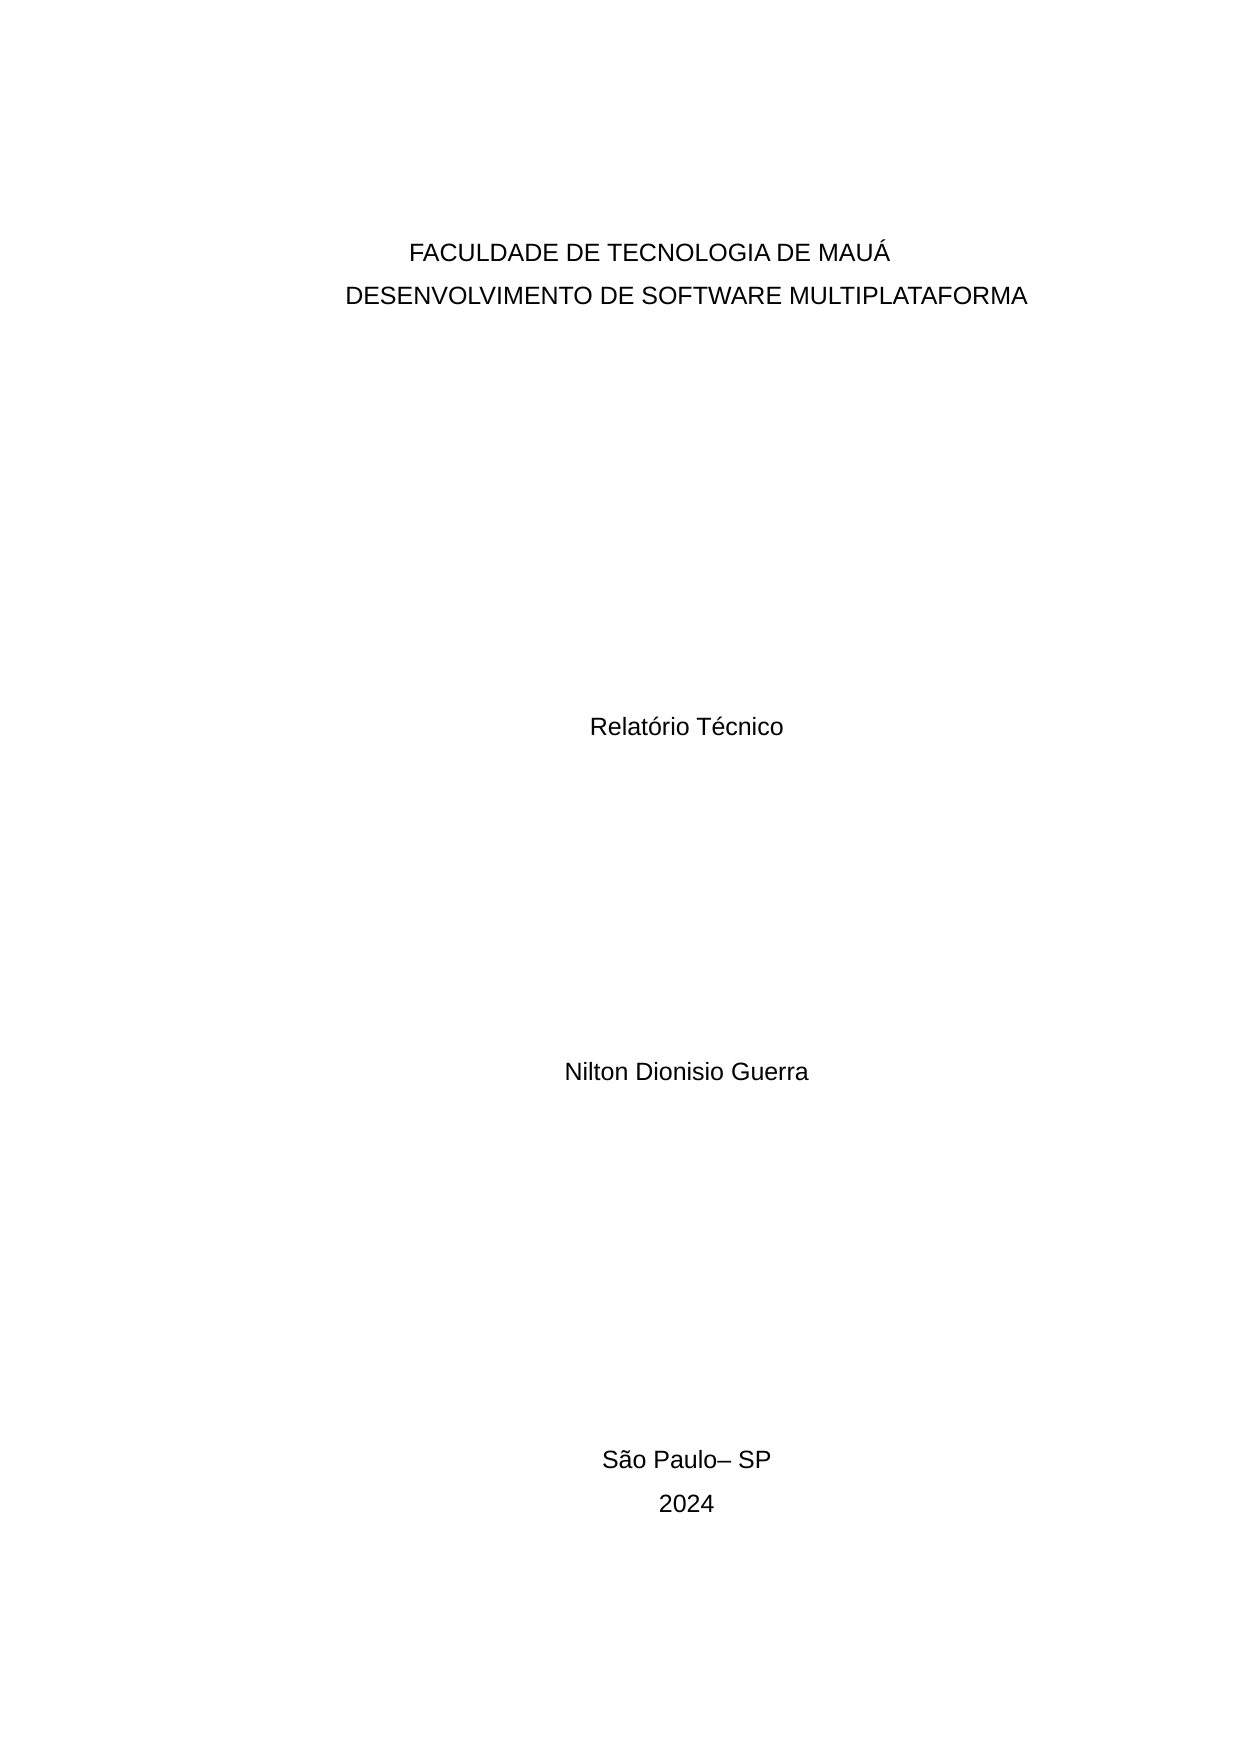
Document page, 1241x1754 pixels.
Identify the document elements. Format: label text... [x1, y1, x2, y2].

text Nilton Dionisio Guerra [177, 1057, 1122, 1086]
text FACULDADE DE TECNOLOGIA DE MAUÁ [177, 238, 1122, 267]
text São Paulo– SP [177, 1445, 1122, 1474]
text DESENVOLVIMENTO DE SOFTWARE MULTIPLATAFORMA [177, 281, 1122, 310]
text 2024 [177, 1488, 1122, 1517]
text Relatório Técnico [177, 712, 1122, 741]
